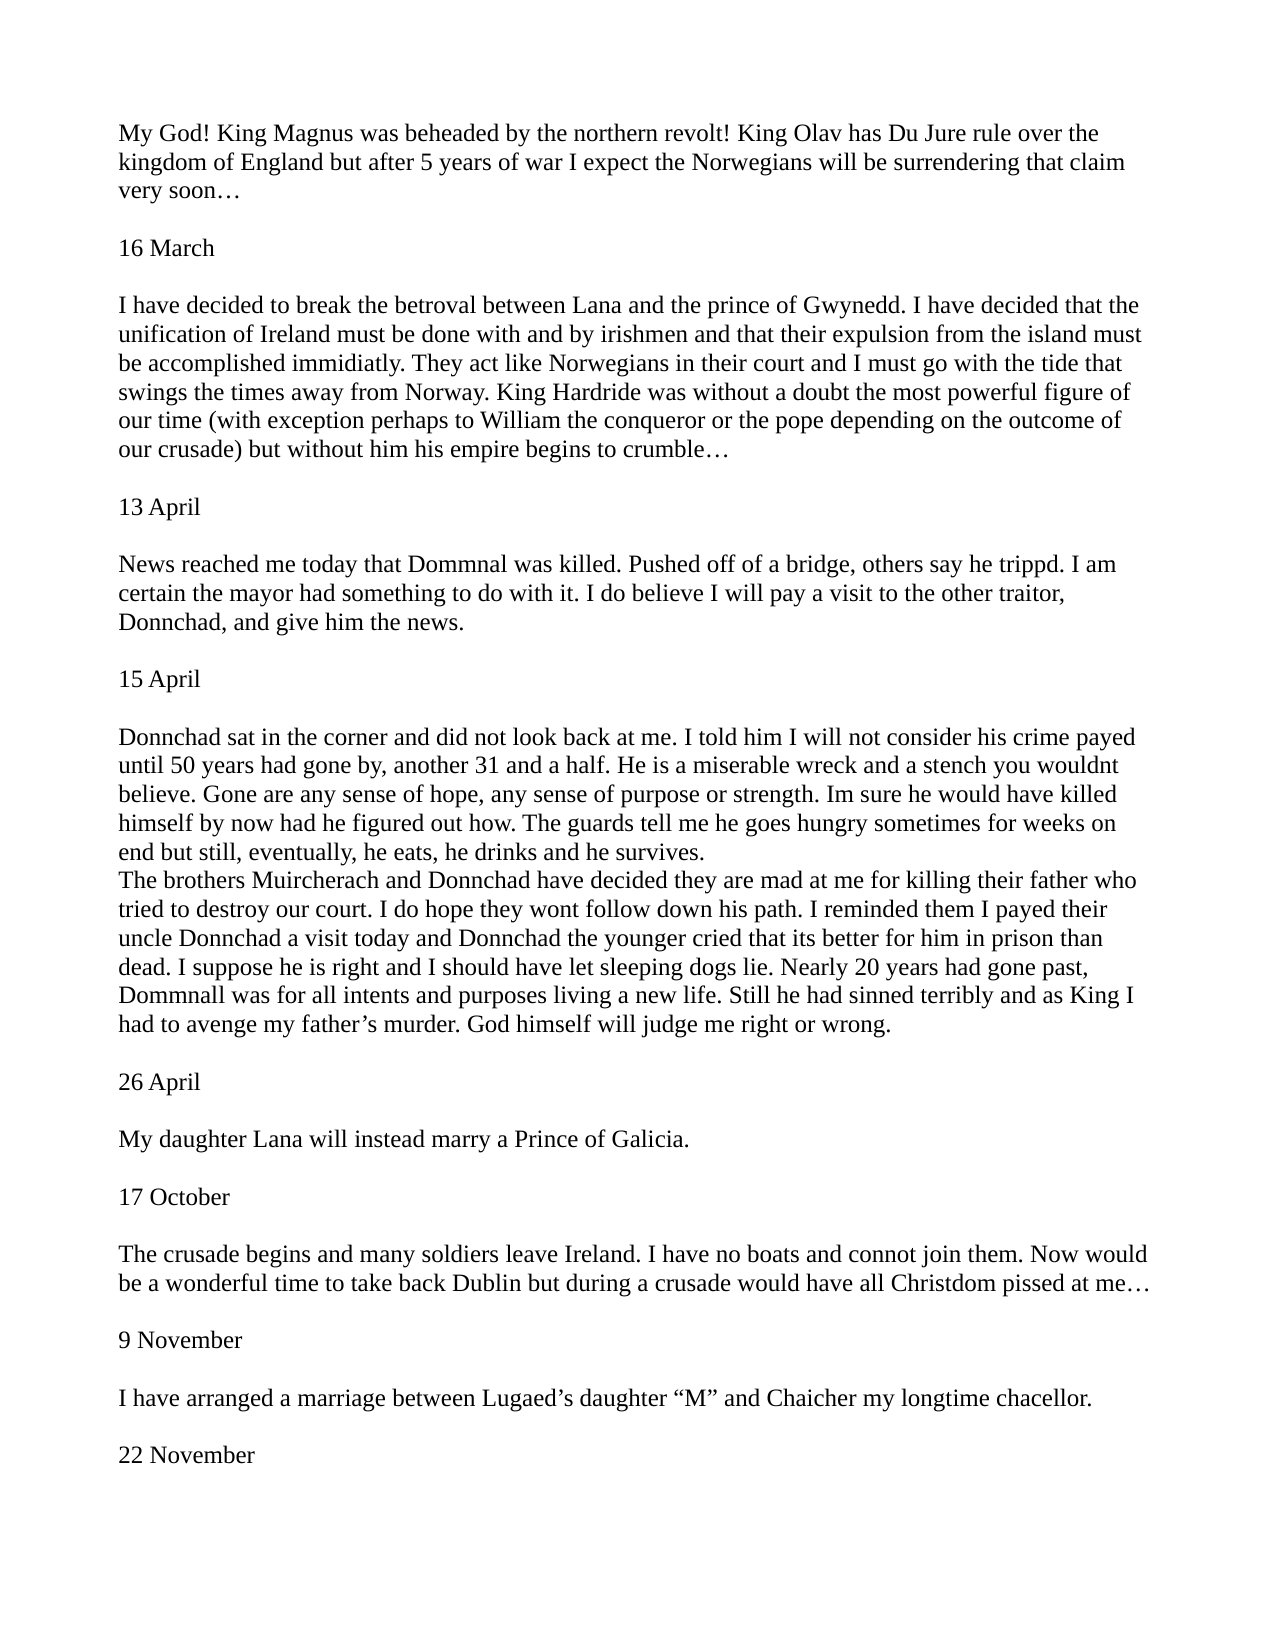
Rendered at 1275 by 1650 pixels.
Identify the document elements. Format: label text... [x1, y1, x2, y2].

text 15 April [118, 664, 1157, 693]
text I have arranged a marriage between Lugaed’s daughter “M” and Chaicher my longtime chacellor. [118, 1383, 1157, 1412]
text 13 April [118, 492, 1157, 521]
text My God! King Magnus was beheaded by the northern revolt! King Olav has Du Jure rule over the kingdom of England but after 5 years of war I expect the Norwegians will be surrendering that claim very soon… [118, 118, 1157, 204]
text The brothers Muircherach and Donnchad have decided they are mad at me for killing their father who tried to destroy our court. I do hope they wont follow down his path. I reminded them I payed their uncle Donnchad a visit today and Donnchad the younger cried that its better for him in prison than dead. I suppose he is right and I should have let sleeping dogs lie. Nearly 20 years had gone past, Dommnall was for all intents and purposes living a new life. Still he had sinned terribly and as King I had to avenge my father’s murder. God himself will judge me right or wrong. [118, 866, 1157, 1038]
text 16 March [118, 233, 1157, 262]
text 22 November [118, 1441, 1157, 1469]
text News reached me today that Dommnal was killed. Pushed off of a bridge, others say he trippd. I am certain the mayor had something to do with it. I do believe I will pay a visit to the other traitor, Donnchad, and give him the news. [118, 549, 1157, 636]
text 9 November [118, 1326, 1157, 1354]
text 17 October [118, 1182, 1157, 1211]
text I have decided to break the betroval between Lana and the prince of Gwynedd. I have decided that the unification of Ireland must be done with and by irishmen and that their expulsion from the island must be accomplished immidiatly. They act like Norwegians in their court and I must go with the tide that swings the times away from Norway. King Hardride was without a doubt the most powerful figure of our time (with exception perhaps to William the conqueror or the pope depending on the outcome of our crusade) but without him his empire begins to crumble… [118, 291, 1157, 463]
text My daughter Lana will instead marry a Prince of Galicia. [118, 1124, 1157, 1153]
text 26 April [118, 1067, 1157, 1096]
text Donnchad sat in the corner and did not look back at me. I told him I will not consider his crime payed until 50 years had gone by, another 31 and a half. He is a miserable wreck and a stench you wouldnt believe. Gone are any sense of hope, any sense of purpose or strength. Im sure he would have killed himself by now had he figured out how. The guards tell me he goes hungry sometimes for weeks on end but still, eventually, he eats, he drinks and he survives. [118, 722, 1157, 866]
text The crusade begins and many soldiers leave Ireland. I have no boats and connot join them. Now would be a wonderful time to take back Dublin but during a crusade would have all Christdom pissed at me… [118, 1239, 1157, 1297]
